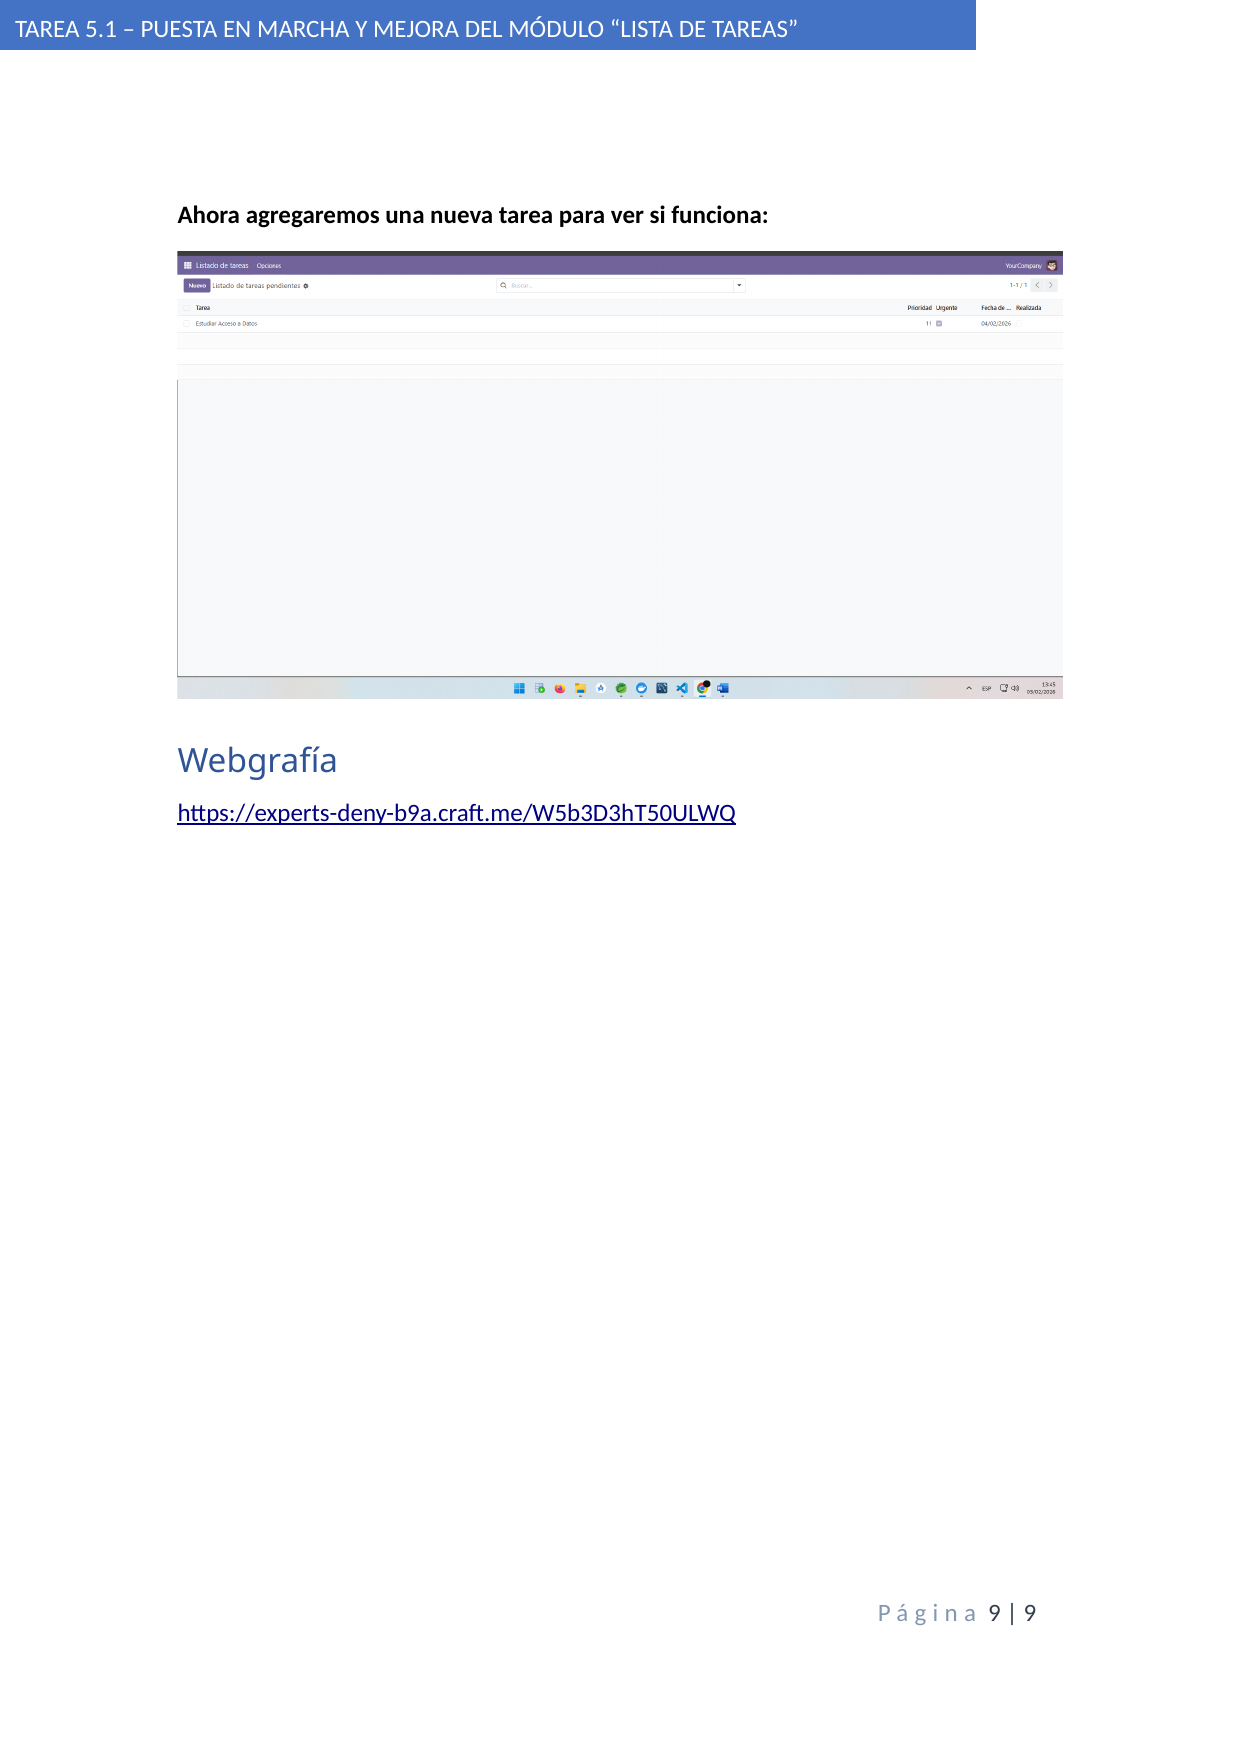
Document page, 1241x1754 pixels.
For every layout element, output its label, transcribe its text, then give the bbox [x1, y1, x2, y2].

text https://experts-deny-b9a.craft.me/W5b3D3hT50ULWQ [177, 797, 1063, 828]
text Ahora agregaremos una nueva tarea para ver si funciona: [177, 199, 1063, 230]
subtitle Webgrafía [177, 737, 1063, 782]
